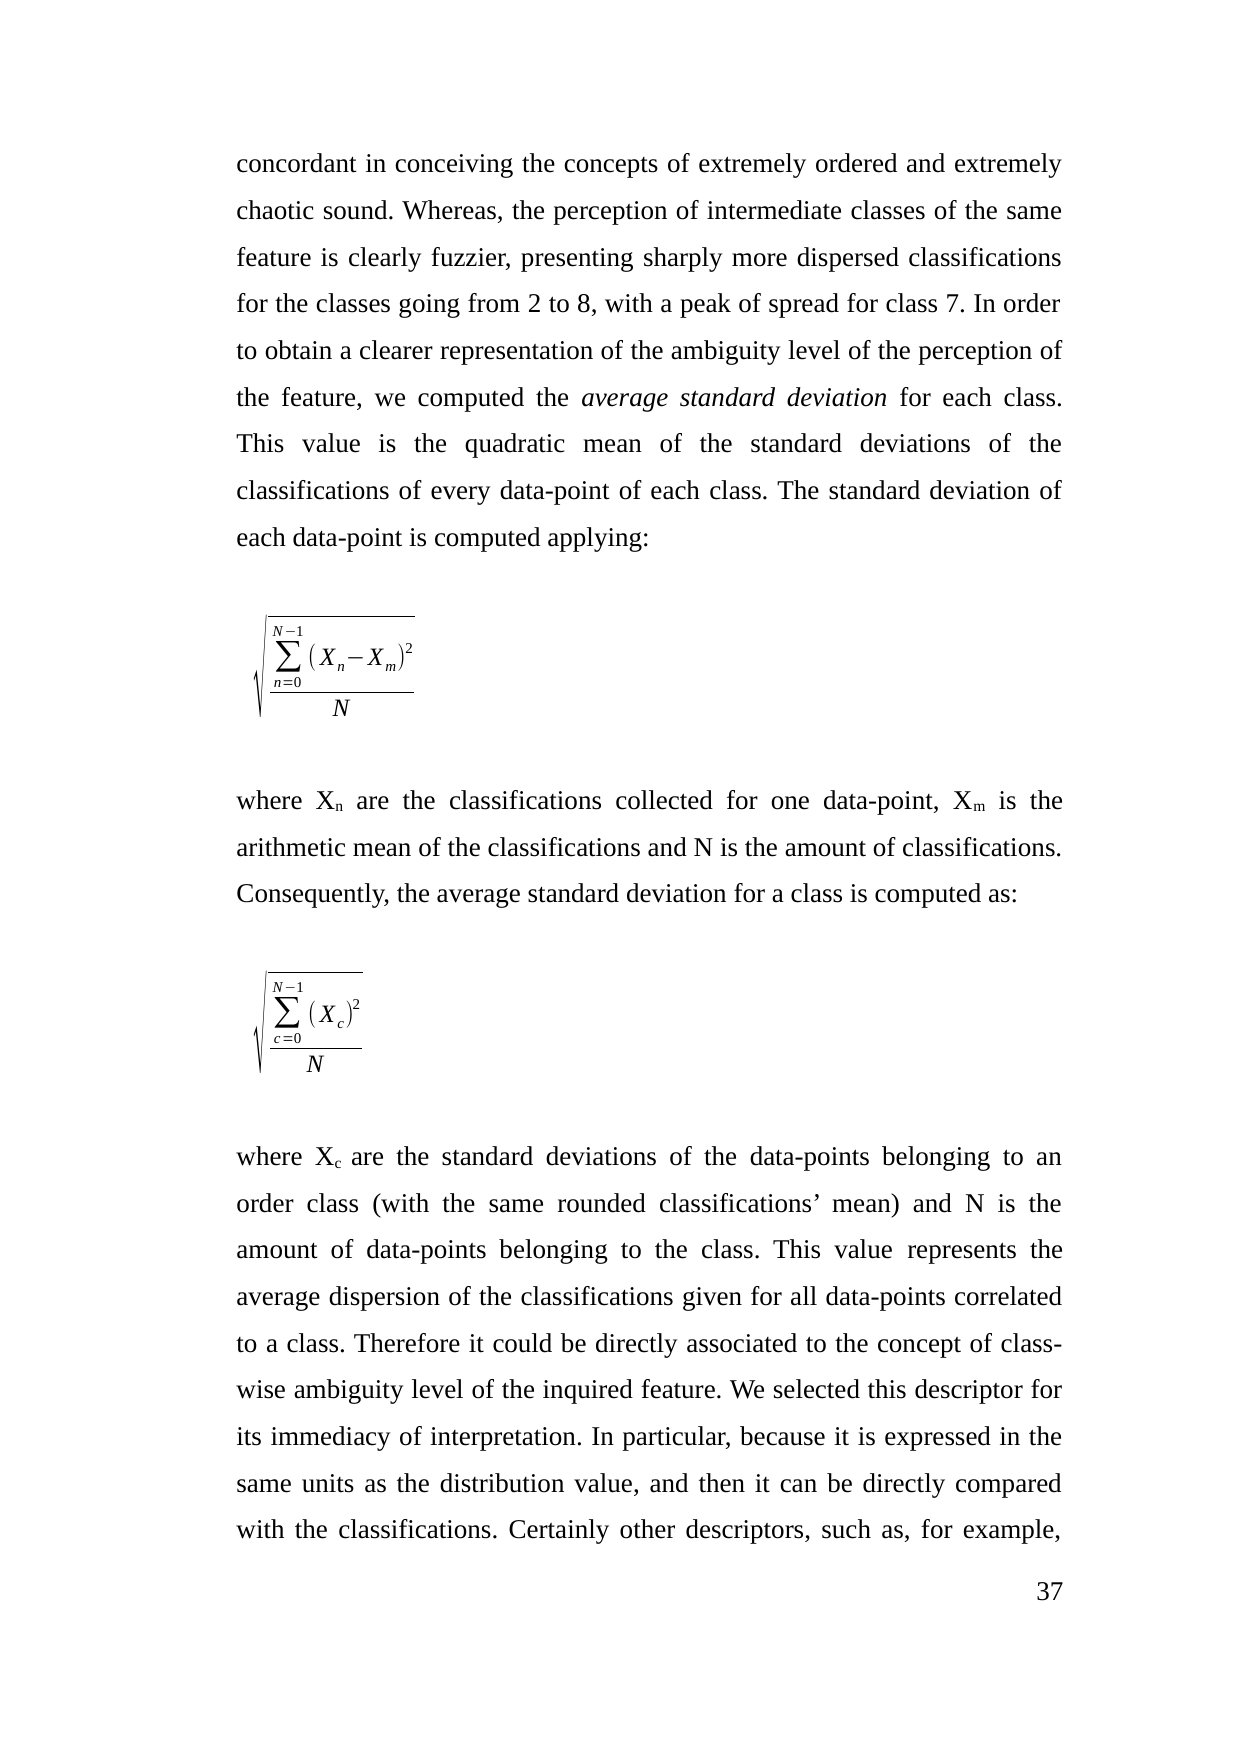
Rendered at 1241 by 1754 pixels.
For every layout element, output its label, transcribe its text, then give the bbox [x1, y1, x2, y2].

text where Xn are the classifications collected for one data-point, Xm is the arithmetic mean of the classifications and N is the amount of classifications. Consequently, the average standard deviation for a class is computed as: [236, 784, 1063, 908]
text concordant in conceiving the concepts of extremely ordered and extremely chaotic sound. Whereas, the perception of intermediate classes of the same feature is clearly fuzzier, presenting sharply more dispersed classifications for the classes going from 2 to 8, with a peak of spread for class 7. In order to obtain a clearer representation of the ambiguity level of the perception of the feature, we computed the average standard deviation for each class. This value is the quadratic mean of the standard deviations of the classifications of every data-point of each class. The standard deviation of each data-point is computed applying: [236, 148, 1063, 552]
text where Xc are the standard deviations of the data-points belonging to an order class (with the same rounded classifications’ mean) and N is the amount of data-points belonging to the class. This value represents the average dispersion of the classifications given for all data-points correlated to a class. Therefore it could be directly associated to the concept of class-wise ambiguity level of the inquired feature. We selected this descriptor for its immediacy of interpretation. In particular, because it is expressed in the same units as the distribution value, and then it can be directly compared with the classifications. Certainly other descriptors, such as, for example, [236, 1140, 1063, 1545]
